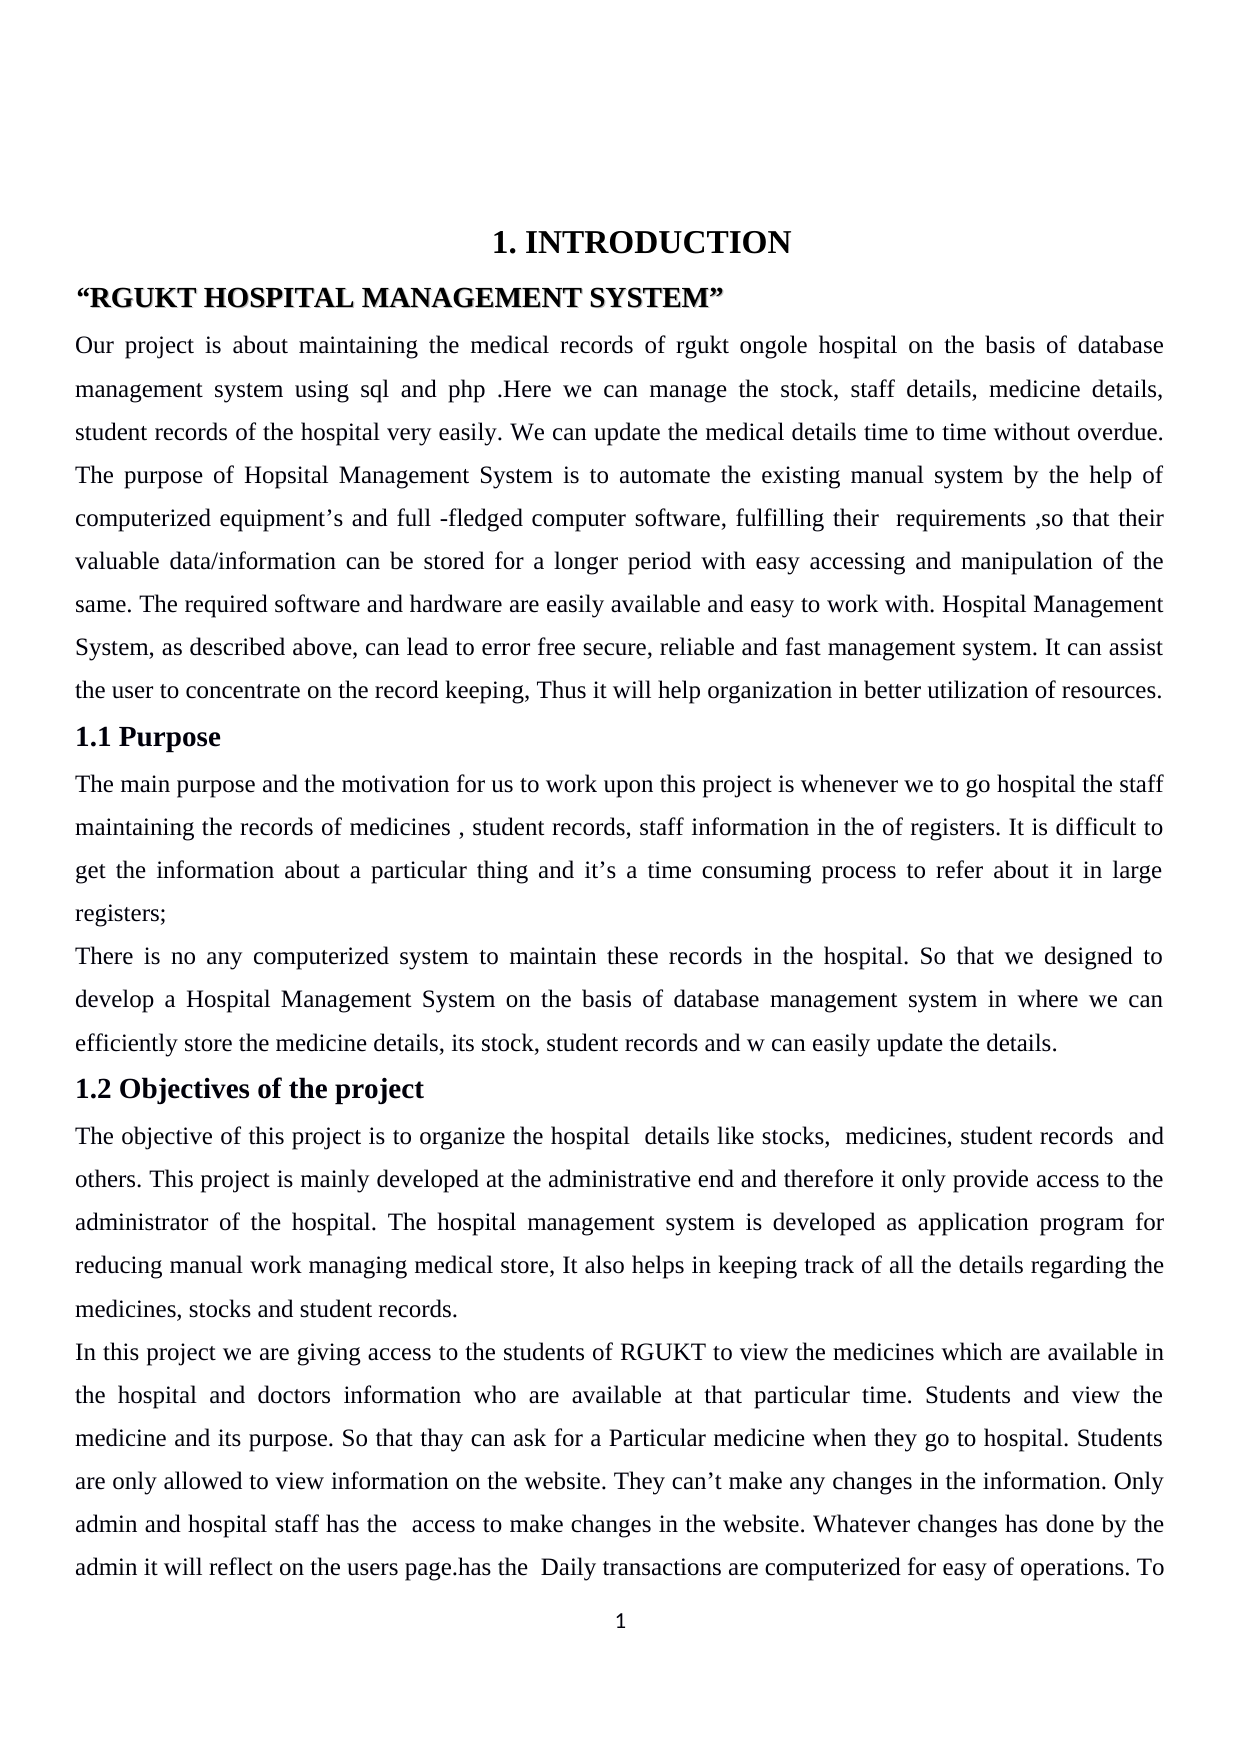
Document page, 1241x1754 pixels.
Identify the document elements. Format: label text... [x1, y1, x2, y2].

text The objective of this project is to organize the hospital details like stocks, medicines, student records and others. This project is mainly developed at the administrative end and therefore it only provide access to the administrator of the hospital. The hospital management system is developed as application program for reducing manual work managing medical store, It also helps in keeping track of all the details regarding the medicines, stocks and student records. [75, 1121, 1165, 1322]
text “RGUKT HOSPITAL MANAGEMENT SYSTEM” [75, 280, 1165, 314]
text There is no any computerized system to maintain these records in the hospital. So that we designed to develop a Hospital Management System on the basis of database management system in where we can efficiently store the medicine details, its stock, student records and w can easily update the details. [75, 941, 1165, 1056]
text 1.1 Purpose [75, 719, 1165, 752]
text In this project we are giving access to the students of RGUKT to view the medicines which are available in the hospital and doctors information who are available at that particular time. Students and view the medicine and its purpose. So that thay can ask for a Particular medicine when they go to hospital. Students are only allowed to view information on the website. They can’t make any changes in the information. Only admin and hospital staff has the access to make changes in the website. Whatever changes has done by the admin it will reflect on the users page.has the Daily transactions are computerized for easy of operations. To [75, 1337, 1165, 1581]
text 1.2 Objectives of the project [75, 1071, 1165, 1104]
text The main purpose and the motivation for us to work upon this project is whenever we to go hospital the staff maintaining the records of medicines , student records, staff information in the of registers. It is difficult to get the information about a particular thing and it’s a time consuming process to refer about it in large registers; [75, 769, 1165, 927]
text Our project is about maintaining the medical records of rgukt ongole hospital on the basis of database management system using sql and php .Here we can manage the stock, staff details, medicine details, student records of the hospital very easily. We can update the medical details time to time without overdue. The purpose of Hopsital Management System is to automate the existing manual system by the help of computerized equipment’s and full -fledged computer software, fulfilling their requirements ,so that their valuable data/information can be stored for a longer period with easy accessing and manipulation of the same. The required software and hardware are easily available and easy to work with. Hospital Management System, as described above, can lead to error free secure, reliable and fast management system. It can assist the user to concentrate on the record keeping, Thus it will help organization in better utilization of resources. [75, 331, 1165, 704]
text 1. INTRODUCTION [75, 223, 1165, 261]
